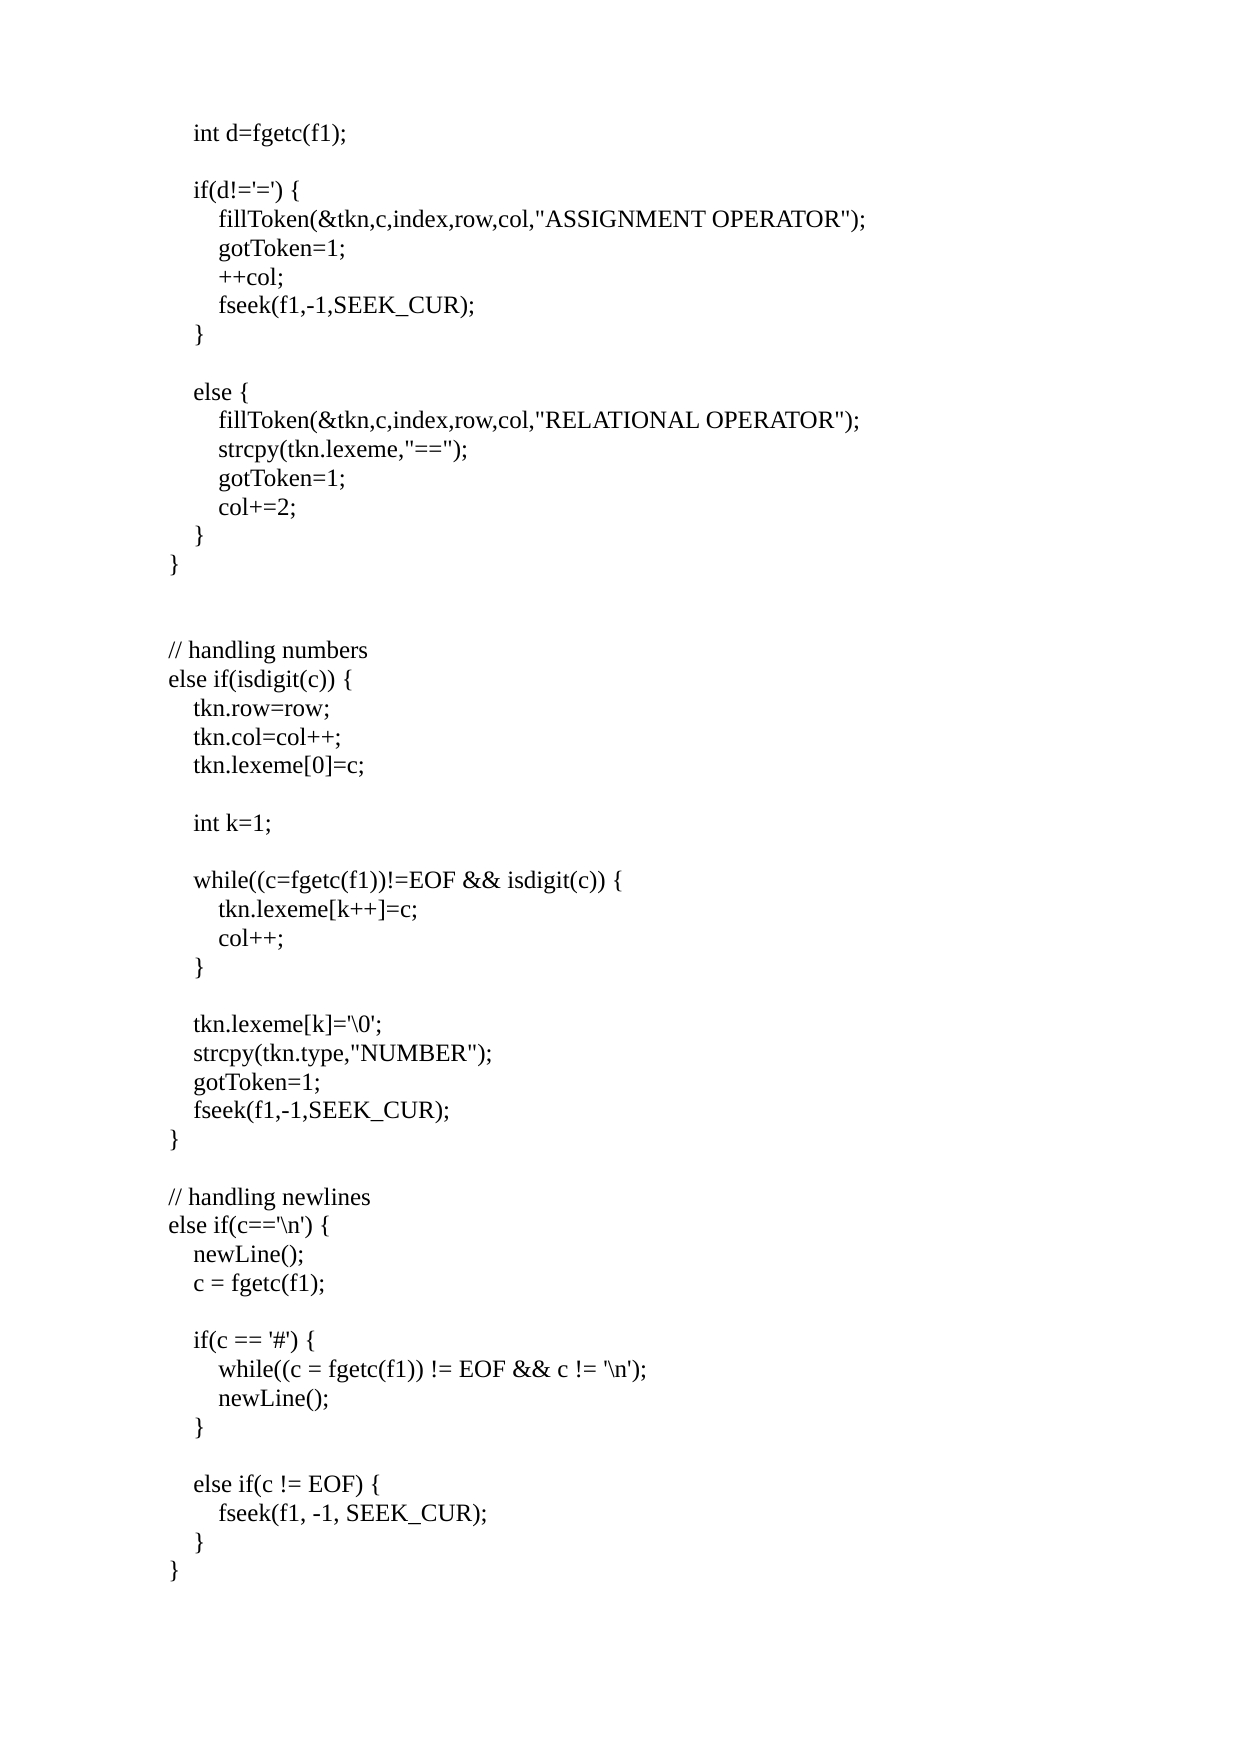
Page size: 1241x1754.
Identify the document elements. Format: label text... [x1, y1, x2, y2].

text // handling numbers [118, 636, 1122, 664]
text while((c=fgetc(f1))!=EOF && isdigit(c)) { [118, 866, 1122, 894]
text int d=fgetc(f1); [118, 118, 1122, 147]
text fillToken(&tkn,c,index,row,col,"RELATIONAL OPERATOR"); [118, 406, 1122, 434]
text tkn.col=col++; [118, 722, 1122, 751]
text else if(c != EOF) { [118, 1469, 1122, 1498]
text tkn.lexeme[k]='\0'; [118, 1009, 1122, 1038]
text if(d!='=') { [118, 176, 1122, 204]
text } [118, 549, 1122, 578]
text } [118, 1527, 1122, 1556]
text col+=2; [118, 492, 1122, 521]
text strcpy(tkn.type,"NUMBER"); [118, 1038, 1122, 1067]
text fseek(f1, -1, SEEK_CUR); [118, 1498, 1122, 1527]
text } [118, 319, 1122, 348]
text else { [118, 377, 1122, 406]
text fseek(f1,-1,SEEK_CUR); [118, 291, 1122, 319]
text ++col; [118, 262, 1122, 291]
text c = fgetc(f1); [118, 1268, 1122, 1297]
text else if(isdigit(c)) { [118, 664, 1122, 693]
text tkn.row=row; [118, 693, 1122, 722]
text } [118, 1124, 1122, 1153]
text col++; [118, 923, 1122, 952]
text tkn.lexeme[k++]=c; [118, 894, 1122, 923]
text } [118, 1412, 1122, 1441]
text gotToken=1; [118, 1067, 1122, 1096]
text strcpy(tkn.lexeme,"=="); [118, 434, 1122, 463]
text while((c = fgetc(f1)) != EOF && c != '\n'); [118, 1354, 1122, 1383]
text // handling newlines [118, 1182, 1122, 1211]
text newLine(); [118, 1239, 1122, 1268]
text fillToken(&tkn,c,index,row,col,"ASSIGNMENT OPERATOR"); [118, 204, 1122, 233]
text if(c == '#') { [118, 1326, 1122, 1354]
text else if(c=='\n') { [118, 1211, 1122, 1239]
text fseek(f1,-1,SEEK_CUR); [118, 1096, 1122, 1124]
text } [118, 952, 1122, 981]
text } [118, 521, 1122, 549]
text int k=1; [118, 808, 1122, 837]
text newLine(); [118, 1383, 1122, 1412]
text gotToken=1; [118, 233, 1122, 262]
text tkn.lexeme[0]=c; [118, 751, 1122, 779]
text } [118, 1556, 1122, 1584]
text gotToken=1; [118, 463, 1122, 492]
